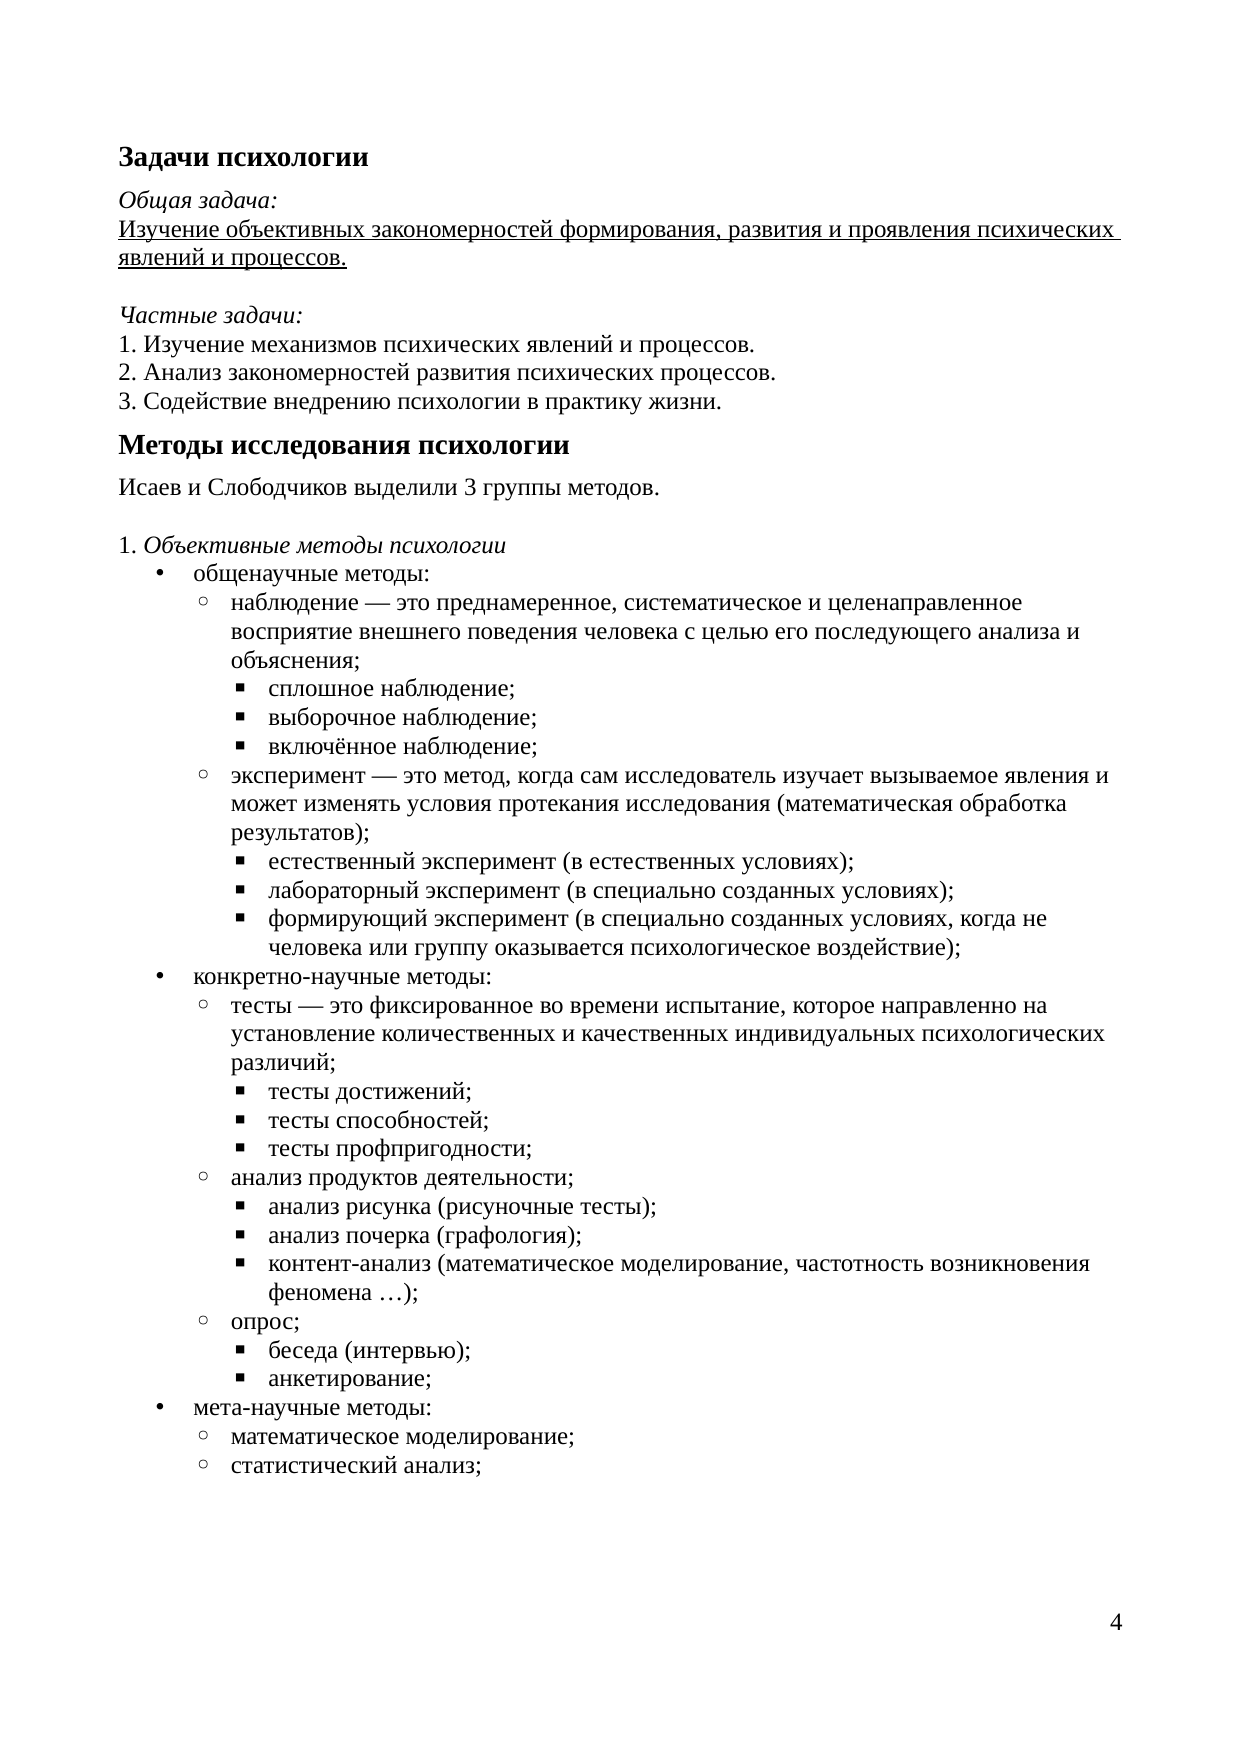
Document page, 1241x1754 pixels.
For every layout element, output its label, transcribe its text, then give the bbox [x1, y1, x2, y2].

text 3. Содействие внедрению психологии в практику жизни. [118, 386, 1122, 415]
list опрос; [193, 1306, 1122, 1335]
list тесты способностей; [231, 1105, 1122, 1133]
list анализ продуктов деятельности; [193, 1162, 1122, 1191]
subtitle Методы исследования психологии [118, 427, 1122, 460]
list анкетирование; [231, 1363, 1122, 1392]
list естественный эксперимент (в естественных условиях); [231, 846, 1122, 875]
text Изучение объективных закономерностей формирования, развития и проявления психических явлений и процессов. [118, 214, 1122, 271]
list общенаучные методы: [156, 558, 1122, 587]
text Исаев и Слободчиков выделили 3 группы методов. [118, 472, 1122, 501]
list лабораторный эксперимент (в специально созданных условиях); [231, 875, 1122, 903]
list контент-анализ (математическое моделирование, частотность возникновения феномена …); [231, 1248, 1122, 1306]
list тесты — это фиксированное во времени испытание, которое направленно на установление количественных и качественных индивидуальных психологических различий; [193, 990, 1122, 1076]
text 1. Объективные методы психологии [118, 530, 1122, 558]
list сплошное наблюдение; [231, 673, 1122, 702]
list анализ рисунка (рисуночные тесты); [231, 1191, 1122, 1220]
text 1. Изучение механизмов психических явлений и процессов. [118, 329, 1122, 357]
list тесты профпригодности; [231, 1133, 1122, 1162]
list беседа (интервью); [231, 1335, 1122, 1363]
text 2. Анализ закономерностей развития психических процессов. [118, 357, 1122, 386]
list включённое наблюдение; [231, 731, 1122, 760]
list конкретно-научные методы: [156, 961, 1122, 990]
list формирующий эксперимент (в специально созданных условиях, когда не человека или группу оказывается психологическое воздействие); [231, 903, 1122, 961]
list анализ почерка (графология); [231, 1220, 1122, 1248]
list наблюдение — это преднамеренное, систематическое и целенаправленное восприятие внешнего поведения человека с целью его последующего анализа и объяснения; [193, 587, 1122, 673]
list эксперимент — это метод, когда сам исследователь изучает вызываемое явления и может изменять условия протекания исследования (математическая обработка результатов); [193, 760, 1122, 846]
list статистический анализ; [193, 1450, 1122, 1478]
list тесты достижений; [231, 1076, 1122, 1105]
text Общая задача: [118, 185, 1122, 214]
text Частные задачи: [118, 300, 1122, 329]
list мета-научные методы: [156, 1392, 1122, 1421]
list математическое моделирование; [193, 1421, 1122, 1450]
list выборочное наблюдение; [231, 702, 1122, 731]
subtitle Задачи психологии [118, 139, 1122, 172]
